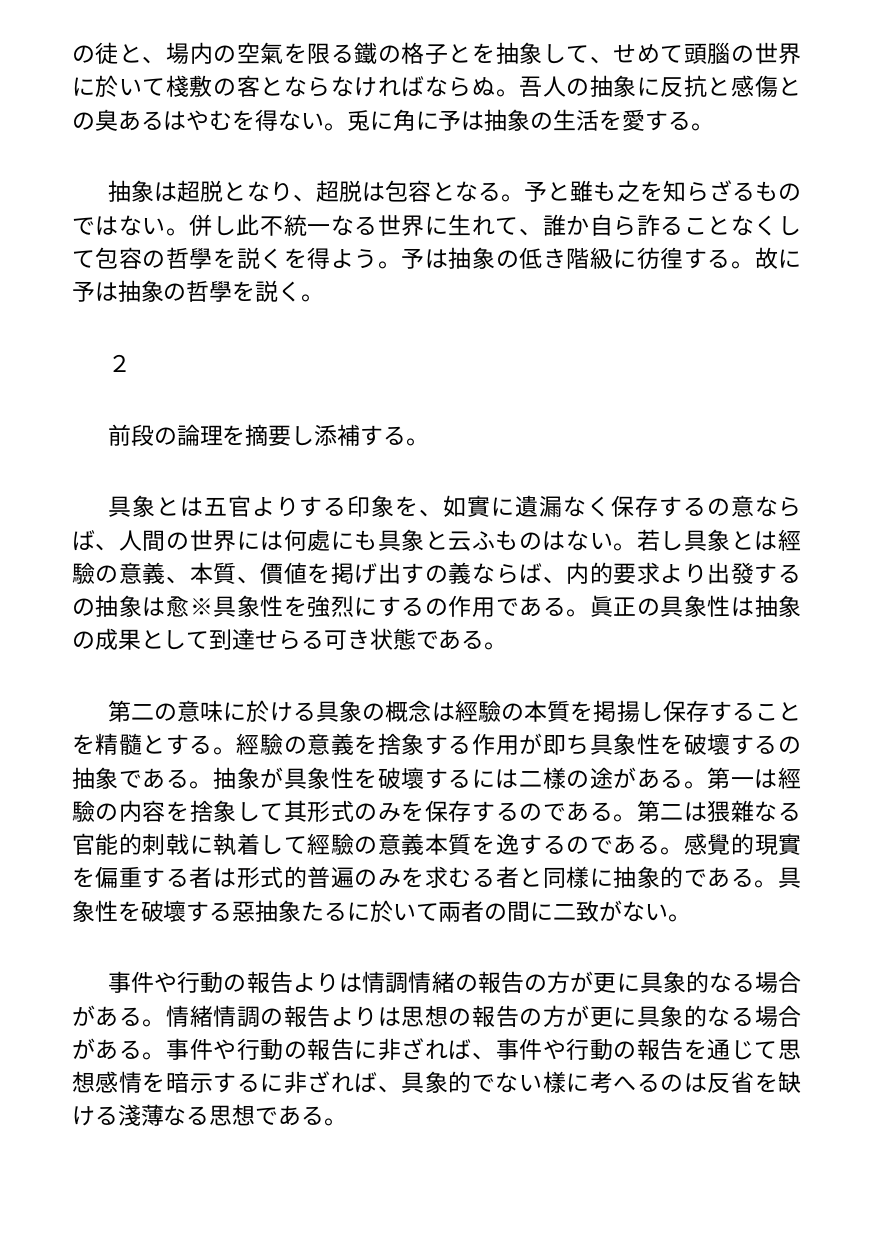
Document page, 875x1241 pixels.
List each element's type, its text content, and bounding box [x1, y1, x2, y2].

text ２ [72, 346, 802, 379]
text 具象とは五官よりする印象を、如實に遺漏なく保存するの意ならば、人間の世界には何處にも具象と云ふものはない。若し具象とは經驗の意義、本質、價値を掲げ出すの義ならば、内的要求より出發するの抽象は愈※具象性を強烈にするの作用である。眞正の具象性は抽象の成果として到達せらる可き状態である。 [72, 489, 802, 655]
text 第二の意味に於ける具象の概念は經驗の本質を掲揚し保存することを精髓とする。經驗の意義を捨象する作用が即ち具象性を破壞するの抽象である。抽象が具象性を破壞するには二樣の途がある。第一は經驗の内容を捨象して其形式のみを保存するのである。第二は猥雜なる官能的刺戟に執着して經驗の意義本質を逸するのである。感覺的現實を偏重する者は形式的普遍のみを求むる者と同樣に抽象的である。具象性を破壞する惡抽象たるに於いて兩者の間に二致がない。 [72, 694, 802, 927]
text 事件や行動の報告よりは情調情緒の報告の方が更に具象的なる場合がある。情緒情調の報告よりは思想の報告の方が更に具象的なる場合がある。事件や行動の報告に非ざれば、事件や行動の報告を通じて思想感情を暗示するに非ざれば、具象的でない樣に考へるのは反省を缺ける淺薄なる思想である。 [72, 965, 802, 1131]
text 抽象は超脱となり、超脱は包容となる。予と雖も之を知らざるものではない。併し此不統一なる世界に生れて、誰か自ら詐ることなくして包容の哲學を説くを得よう。予は抽象の低き階級に彷徨する。故に予は抽象の哲學を説く。 [72, 174, 802, 307]
text の徒と、場内の空氣を限る鐵の格子とを抽象して、せめて頭腦の世界に於いて棧敷の客とならなければならぬ。吾人の抽象に反抗と感傷との臭あるはやむを得ない。兎に角に予は抽象の生活を愛する。 [72, 36, 802, 136]
text 前段の論理を摘要し添補する。 [72, 417, 802, 451]
